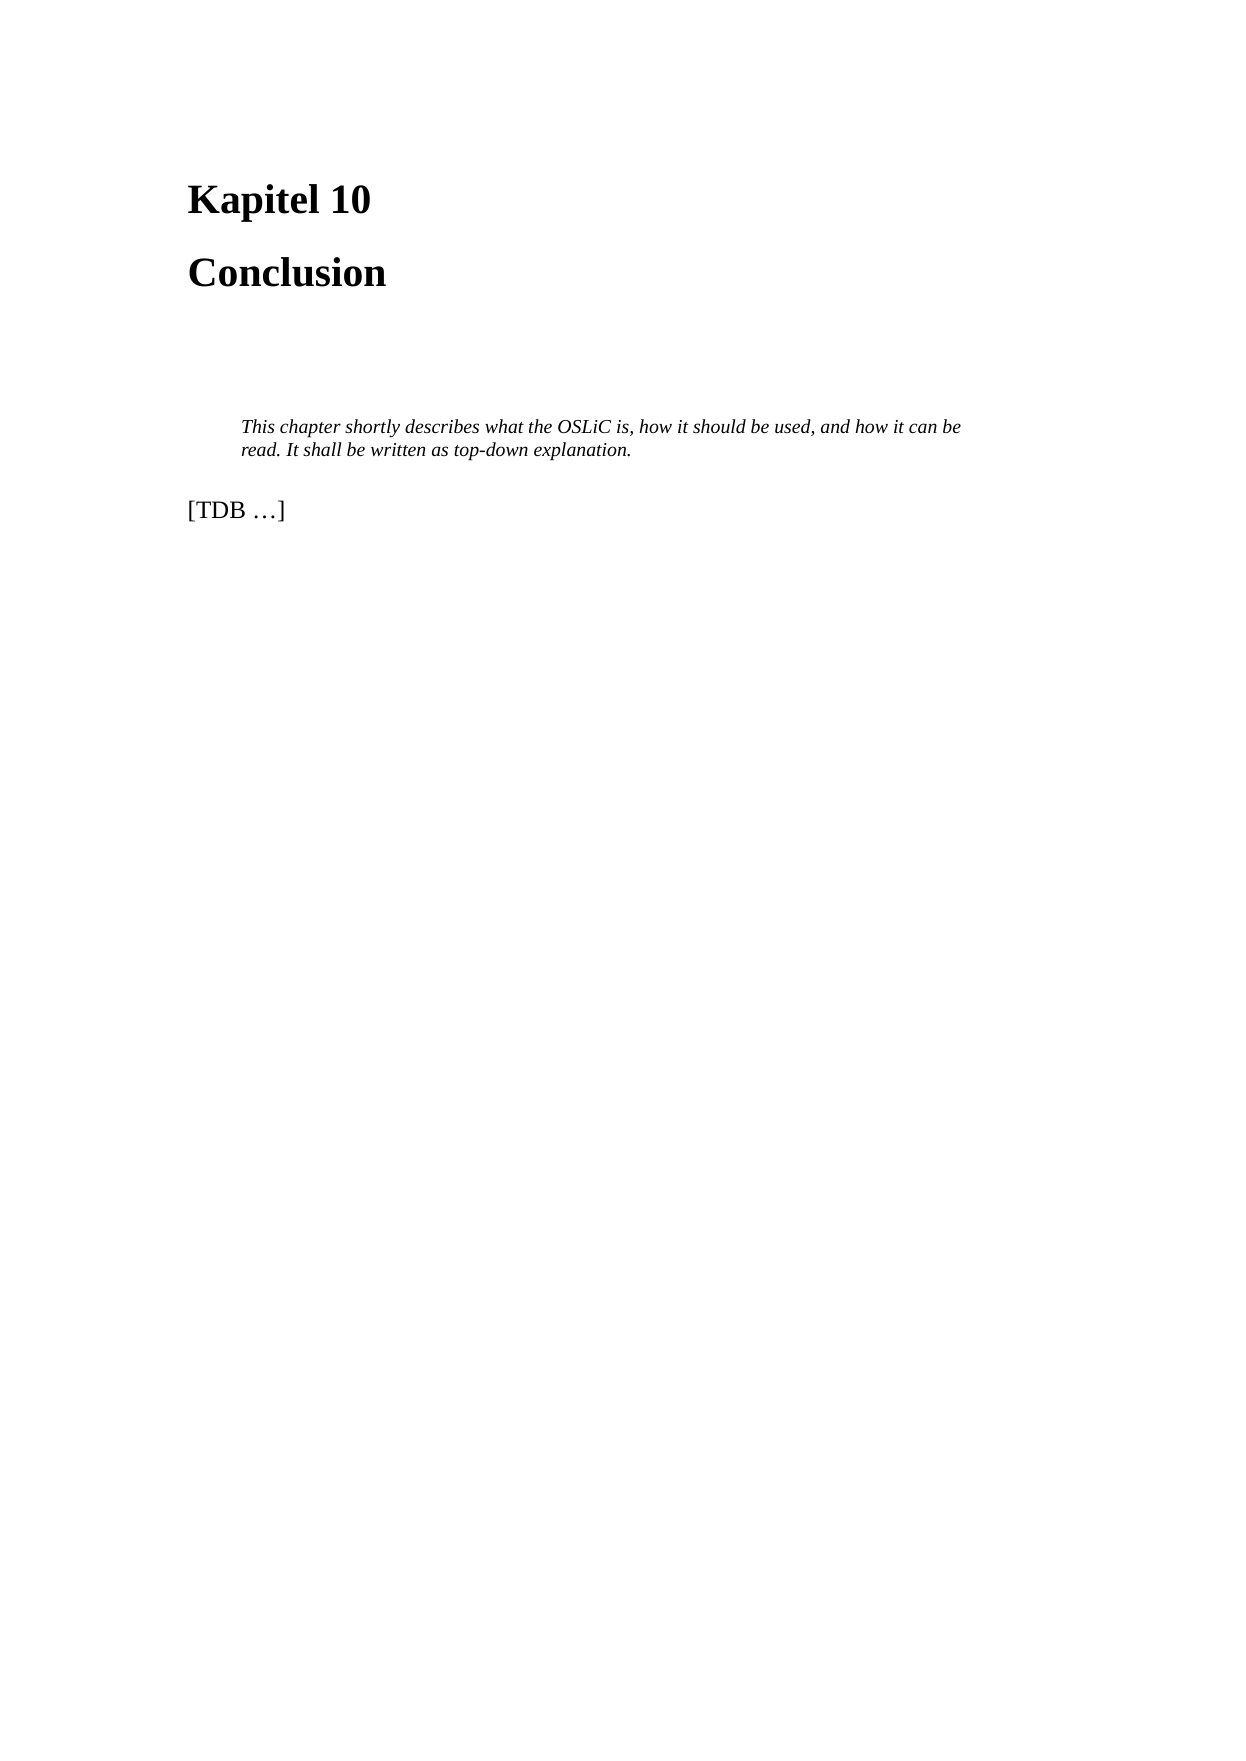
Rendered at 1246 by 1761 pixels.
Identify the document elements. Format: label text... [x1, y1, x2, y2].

text Conclusion [187, 248, 1058, 296]
text [TDB …] [187, 496, 1058, 524]
text This chapter shortly describes what the OSLiC is, how it should be used, and how it can be read. It shall be written as top-down explanation. [241, 415, 1005, 461]
subtitle Kapitel 10 [187, 175, 1058, 223]
